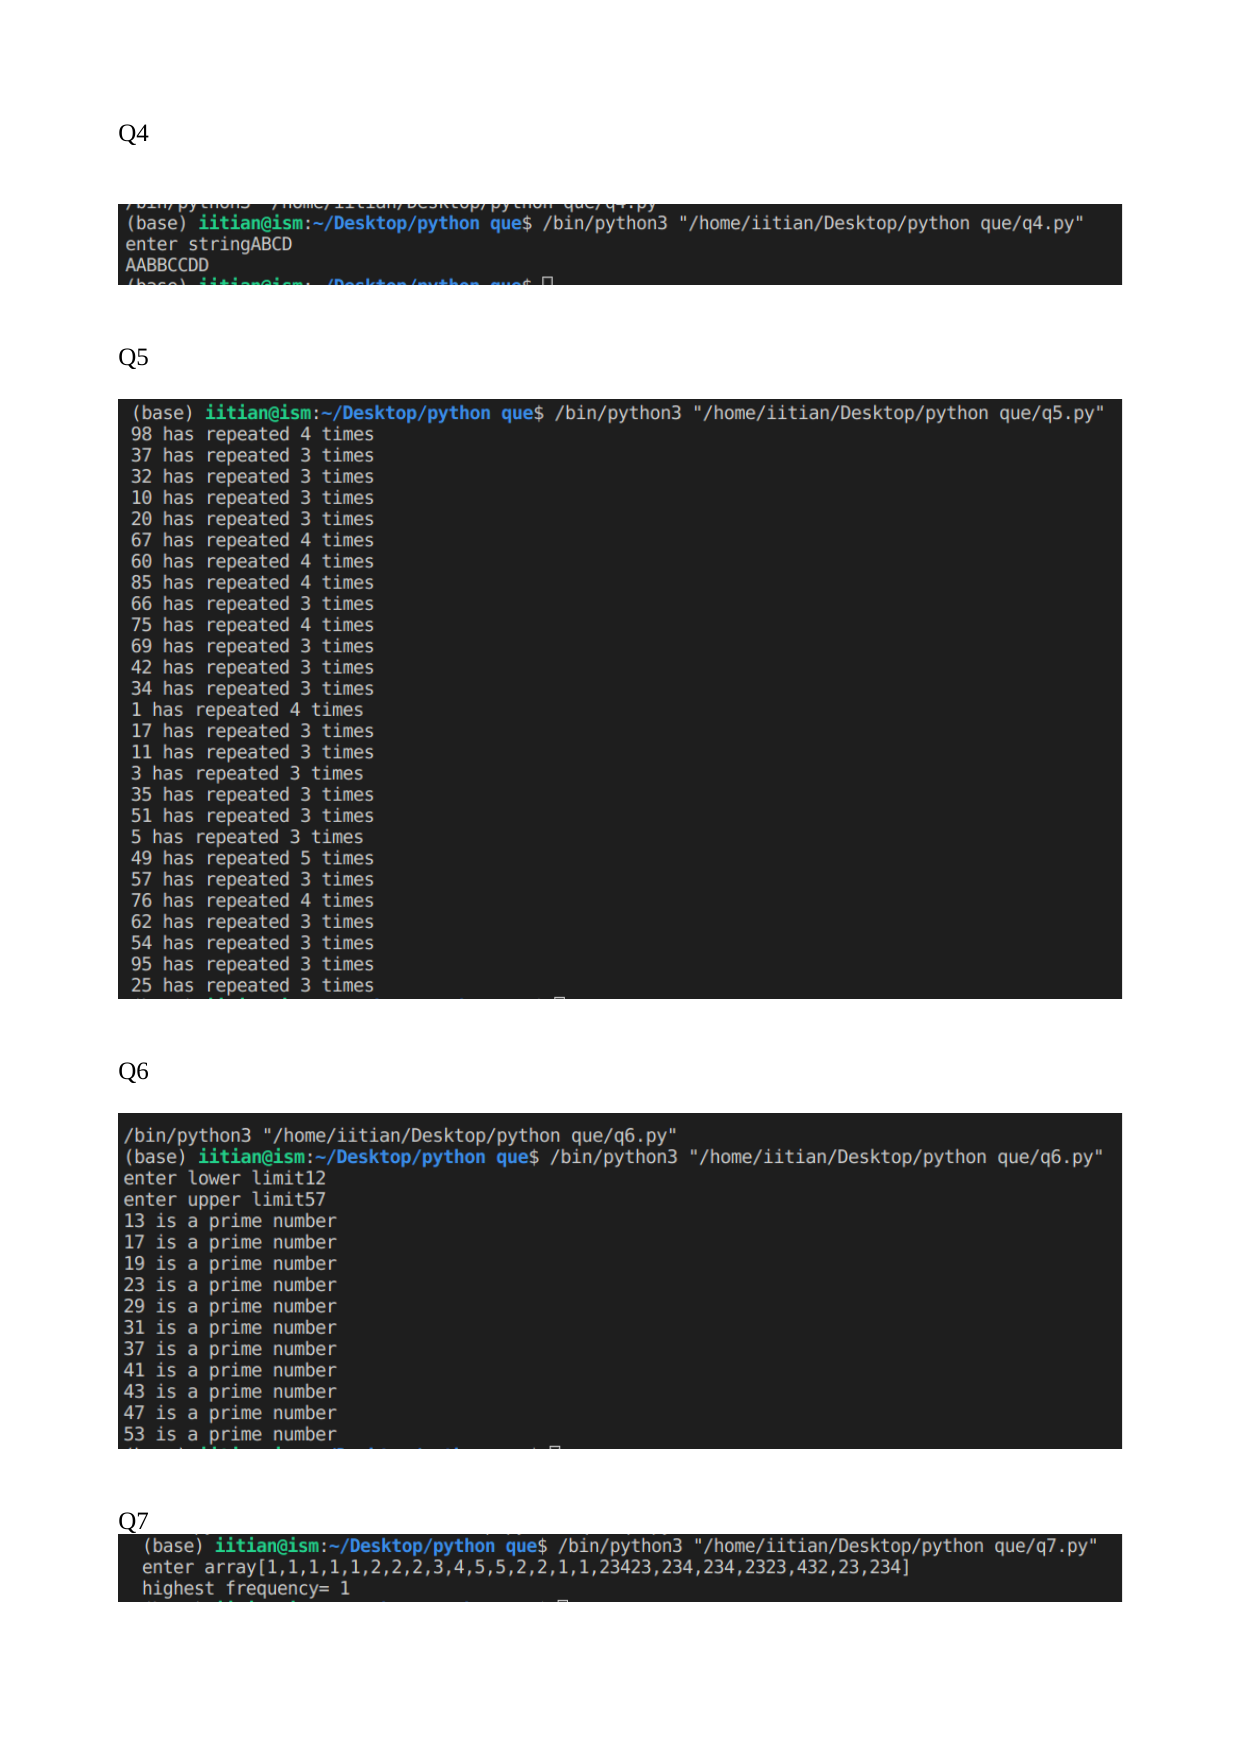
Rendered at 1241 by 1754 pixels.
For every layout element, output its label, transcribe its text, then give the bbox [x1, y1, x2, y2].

picture [118, 1113, 1123, 1449]
picture [118, 204, 1123, 285]
text Q5 [118, 342, 1122, 371]
text Q4 [118, 118, 1122, 147]
text Q6 [118, 1056, 1122, 1084]
picture [118, 399, 1123, 999]
text Q7 [118, 1506, 1122, 1534]
picture [118, 1534, 1123, 1602]
